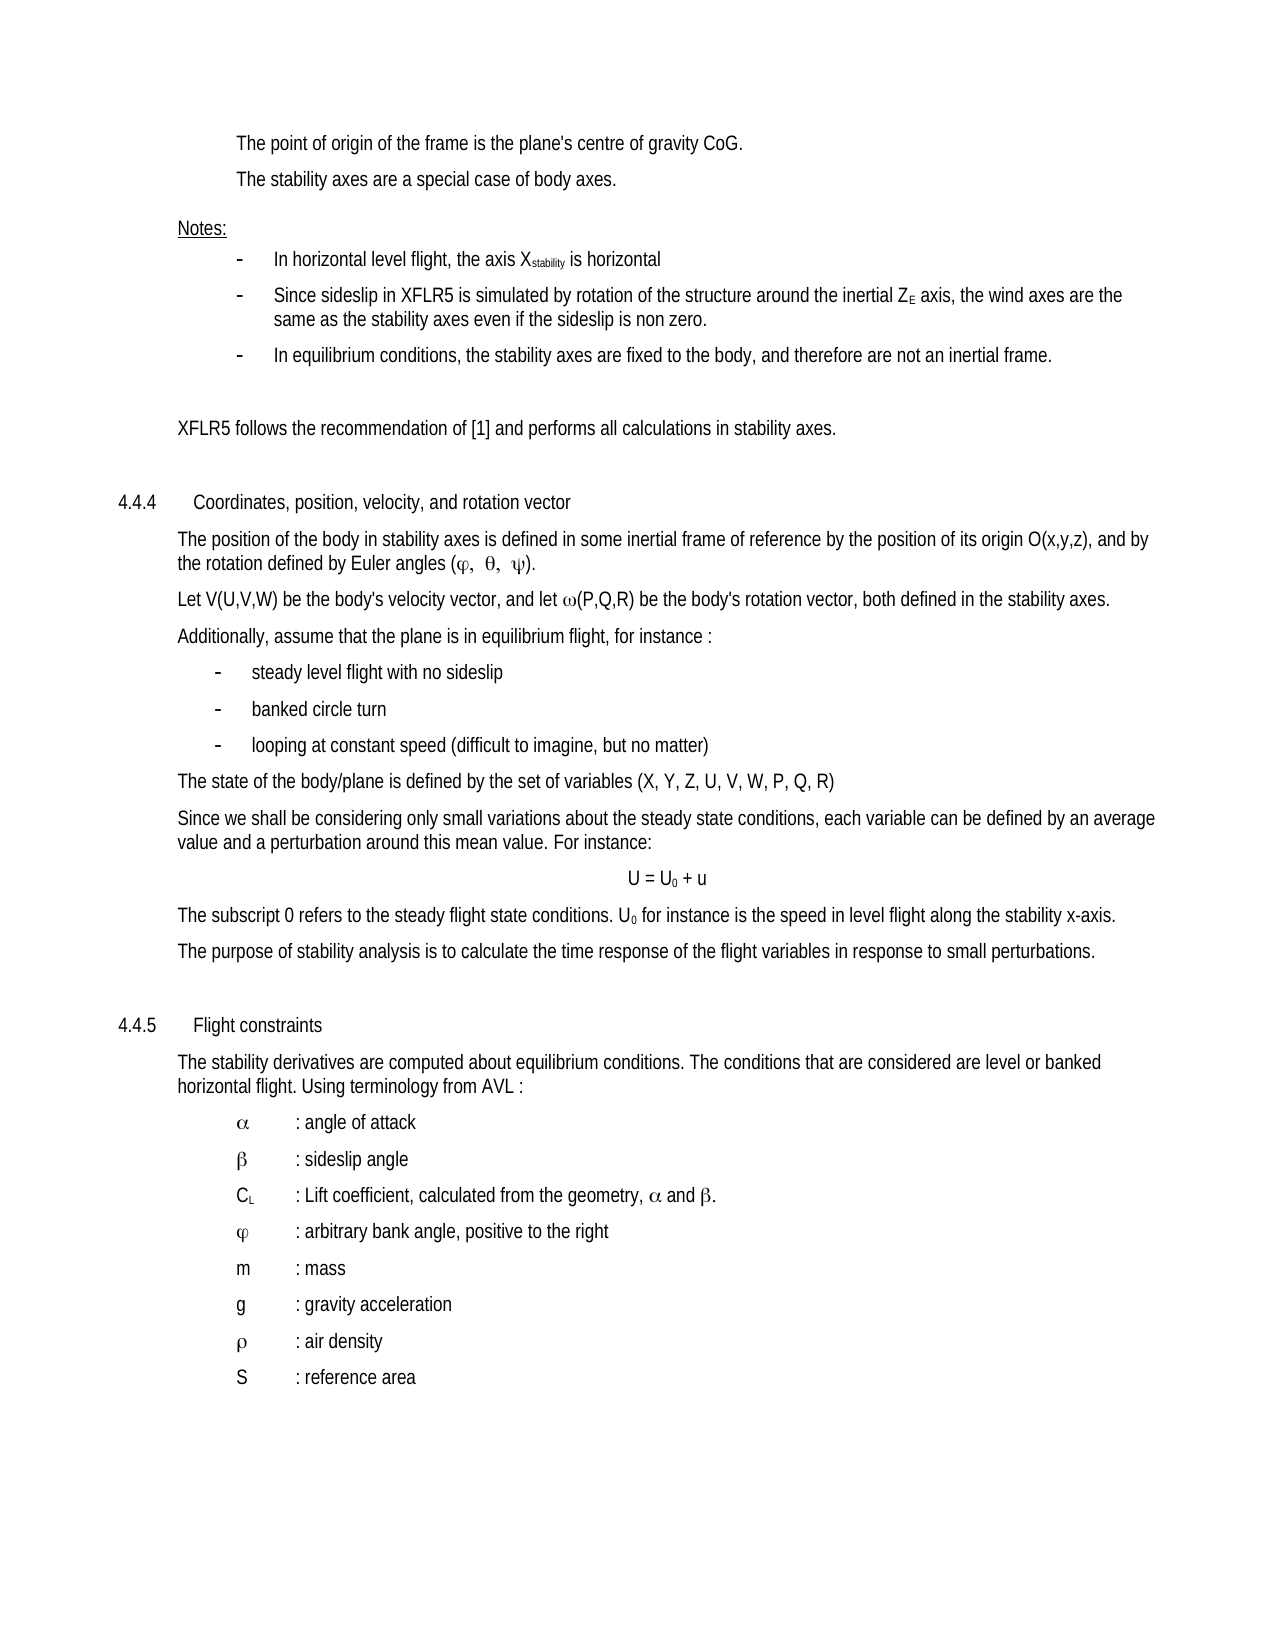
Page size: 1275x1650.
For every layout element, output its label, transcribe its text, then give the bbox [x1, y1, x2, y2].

text The stability axes are a special case of body axes. [236, 167, 1157, 191]
text The position of the body in stability axes is defined in some inertial frame of reference by the position of its origin O(x,y,z), and by the rotation defined by Euler angles (). [177, 527, 1157, 574]
text  : sideslip angle [236, 1146, 1157, 1170]
text m : mass [236, 1256, 1157, 1280]
text The point of origin of the frame is the plane's centre of gravity CoG. [236, 131, 1157, 155]
text The state of the body/plane is defined by the set of variables (X, Y, Z, U, V, W, P, Q, R) [177, 769, 1157, 793]
subtitle Coordinates, position, velocity, and rotation vector [118, 490, 1157, 514]
subtitle Flight constraints [118, 1013, 1157, 1037]
text Since we shall be considering only small variations about the steady state conditions, each variable can be defined by an average value and a perturbation around this mean value. For instance: [177, 806, 1157, 854]
subtitle Notes: [177, 216, 1157, 240]
text  steady level flight with no sideslip [214, 660, 1157, 684]
text XFLR5 follows the recommendation of [1] and performs all calculations in stability axes. [177, 416, 1157, 440]
text  banked circle turn [214, 696, 1157, 720]
text  : arbitrary bank angle, positive to the right [236, 1219, 1157, 1243]
text The stability derivatives are computed about equilibrium conditions. The conditions that are considered are level or banked horizontal flight. Using terminology from AVL : [177, 1049, 1157, 1097]
text The purpose of stability analysis is to calculate the time response of the flight variables in response to small perturbations. [177, 939, 1157, 963]
text The subscript 0 refers to the steady flight state conditions. U0 for instance is the speed in level flight along the stability x-axis. [177, 903, 1157, 927]
text g : gravity acceleration [236, 1292, 1157, 1316]
text  In horizontal level flight, the axis Xstability is horizontal [236, 246, 1157, 270]
text  In equilibrium conditions, the stability axes are fixed to the body, and therefore are not an inertial frame. [236, 343, 1157, 367]
text U = U0 + u [177, 866, 1157, 890]
text  : air density [236, 1329, 1157, 1353]
text  : angle of attack [236, 1110, 1157, 1134]
text CL : Lift coefficient, calculated from the geometry,  and  [236, 1183, 1157, 1207]
text  looping at constant speed (difficult to imagine, but no matter) [214, 733, 1157, 757]
text  Since sideslip in XFLR5 is simulated by rotation of the structure around the inertial ZE axis, the wind axes are the same as the stability axes even if the sideslip is non zero. [236, 283, 1157, 331]
text Let V(U,V,W) be the body's velocity vector, and let (P,Q,R) be the body's rotation vector, both defined in the stability axes. [177, 587, 1157, 611]
text Additionally, assume that the plane is in equilibrium flight, for instance : [177, 623, 1157, 647]
text S : reference area [236, 1365, 1157, 1389]
